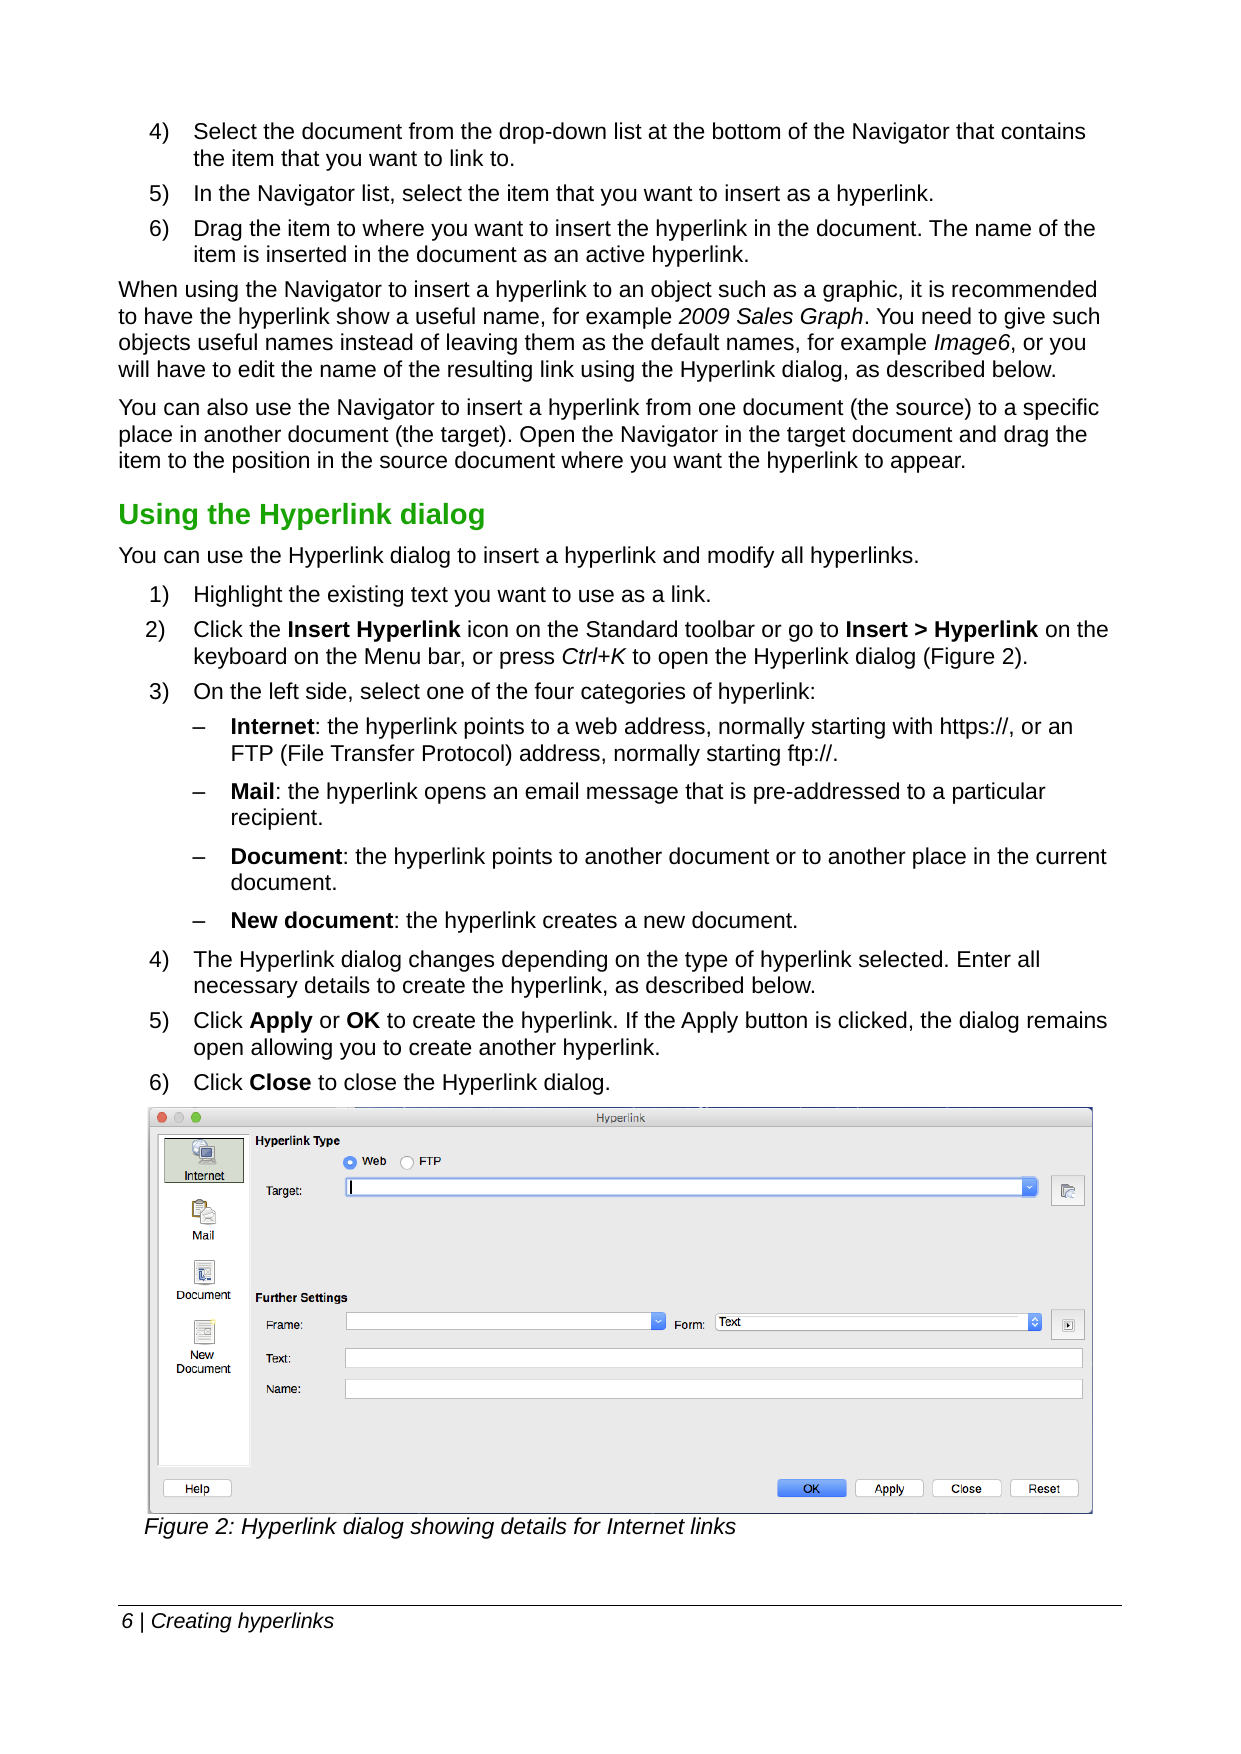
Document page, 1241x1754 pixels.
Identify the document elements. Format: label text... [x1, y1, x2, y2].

list Document: the hyperlink points to another document or to another place in the current document. [192, 843, 1122, 895]
list Click Apply or OK to create the hyperlink. If the Apply button is clicked, the dialog remains open allowing you to create another hyperlink. [169, 1007, 1122, 1060]
text Figure 2: Hyperlink dialog showing details for Internet links [144, 1107, 1096, 1540]
list Drag the item to where you want to insert the hyperlink in the document. The name of the item is inserted in the document as an active hyperlink. [169, 215, 1122, 268]
list In the Navigator list, select the item that you want to insert as a hyperlink. [169, 180, 1122, 206]
list Mail: the hyperlink opens an email message that is pre-addressed to a particular recipient. [192, 778, 1122, 831]
subtitle Using the Hyperlink dialog [118, 497, 1122, 531]
list Click Close to close the Hyperlink dialog. [169, 1069, 1122, 1095]
list Select the document from the drop-down list at the bottom of the Navigator that contains the item that you want to link to. [169, 118, 1122, 171]
list Highlight the existing text you want to use as a link. [169, 581, 1122, 608]
text You can use the Hyperlink dialog to insert a hyperlink and modify all hyperlinks. [118, 542, 1122, 569]
picture [147, 1107, 1093, 1514]
list Internet: the hyperlink points to a web address, normally starting with https://, or an FTP (File Transfer Protocol) address, normally starting ftp://. [192, 713, 1122, 766]
list Click the Insert Hyperlink icon on the Standard toolbar or go to Insert > Hyperlink on the keyboard on the Menu bar, or press Ctrl+K to open the Hyperlink dialog (Figure 2). [165, 616, 1122, 669]
list On the left side, select one of the four categories of hyperlink: [169, 678, 1122, 704]
list The Hyperlink dialog changes depending on the type of hyperlink selected. Enter all necessary details to create the hyperlink, as described below. [169, 946, 1122, 998]
text When using the Navigator to insert a hyperlink to an object such as a graphic, it is recommended to have the hyperlink show a useful name, for example 2009 Sales Graph. You need to give such objects useful names instead of leaving them as the default names, for example Image6, or you will have to edit the name of the resulting link using the Hyperlink dialog, as described below. [118, 276, 1122, 382]
list New document: the hyperlink creates a new document. [192, 907, 1122, 934]
text You can also use the Navigator to insert a hyperlink from one document (the source) to a specific place in another document (the target). Open the Navigator in the target document and drag the item to the position in the source document where you want the hyperlink to appear. [118, 394, 1122, 473]
